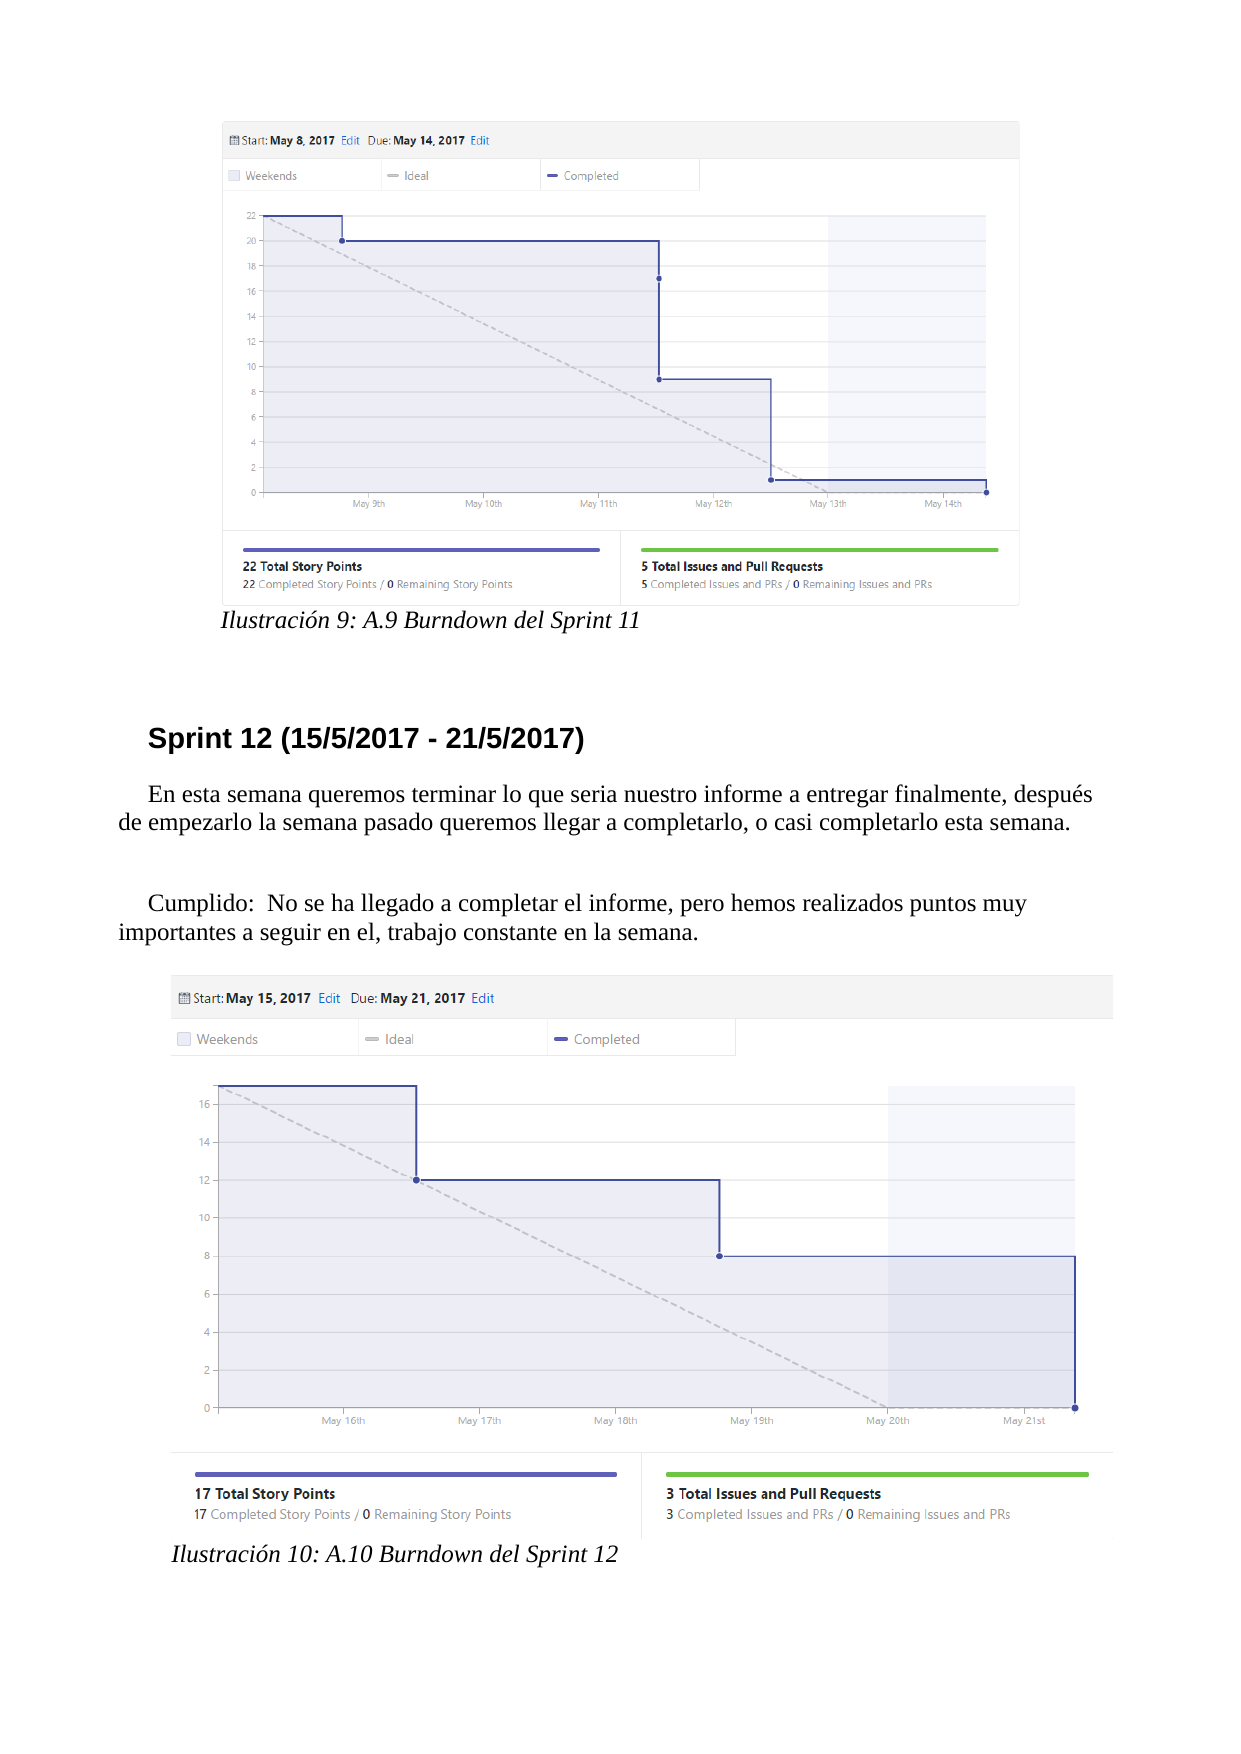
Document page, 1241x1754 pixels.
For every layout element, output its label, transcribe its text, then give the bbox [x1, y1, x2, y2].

subtitle Sprint 12 (15/5/2017 - 21/5/2017) [148, 722, 1122, 755]
text Cumplido: No se ha llegado a completar el informe, pero hemos realizados puntos muy importantes a seguir en el, trabajo constante en la semana. [118, 888, 1122, 946]
text Ilustración 10: A.10 Burndown del Sprint 12 [171, 1539, 1113, 1568]
text En esta semana queremos terminar lo que seria nuestro informe a entregar finalmente, después de empezarlo la semana pasado queremos llegar a completarlo, o casi completarlo esta semana. [118, 779, 1122, 836]
text Ilustración 9: A.9 Burndown del Sprint 11 [220, 606, 1020, 634]
